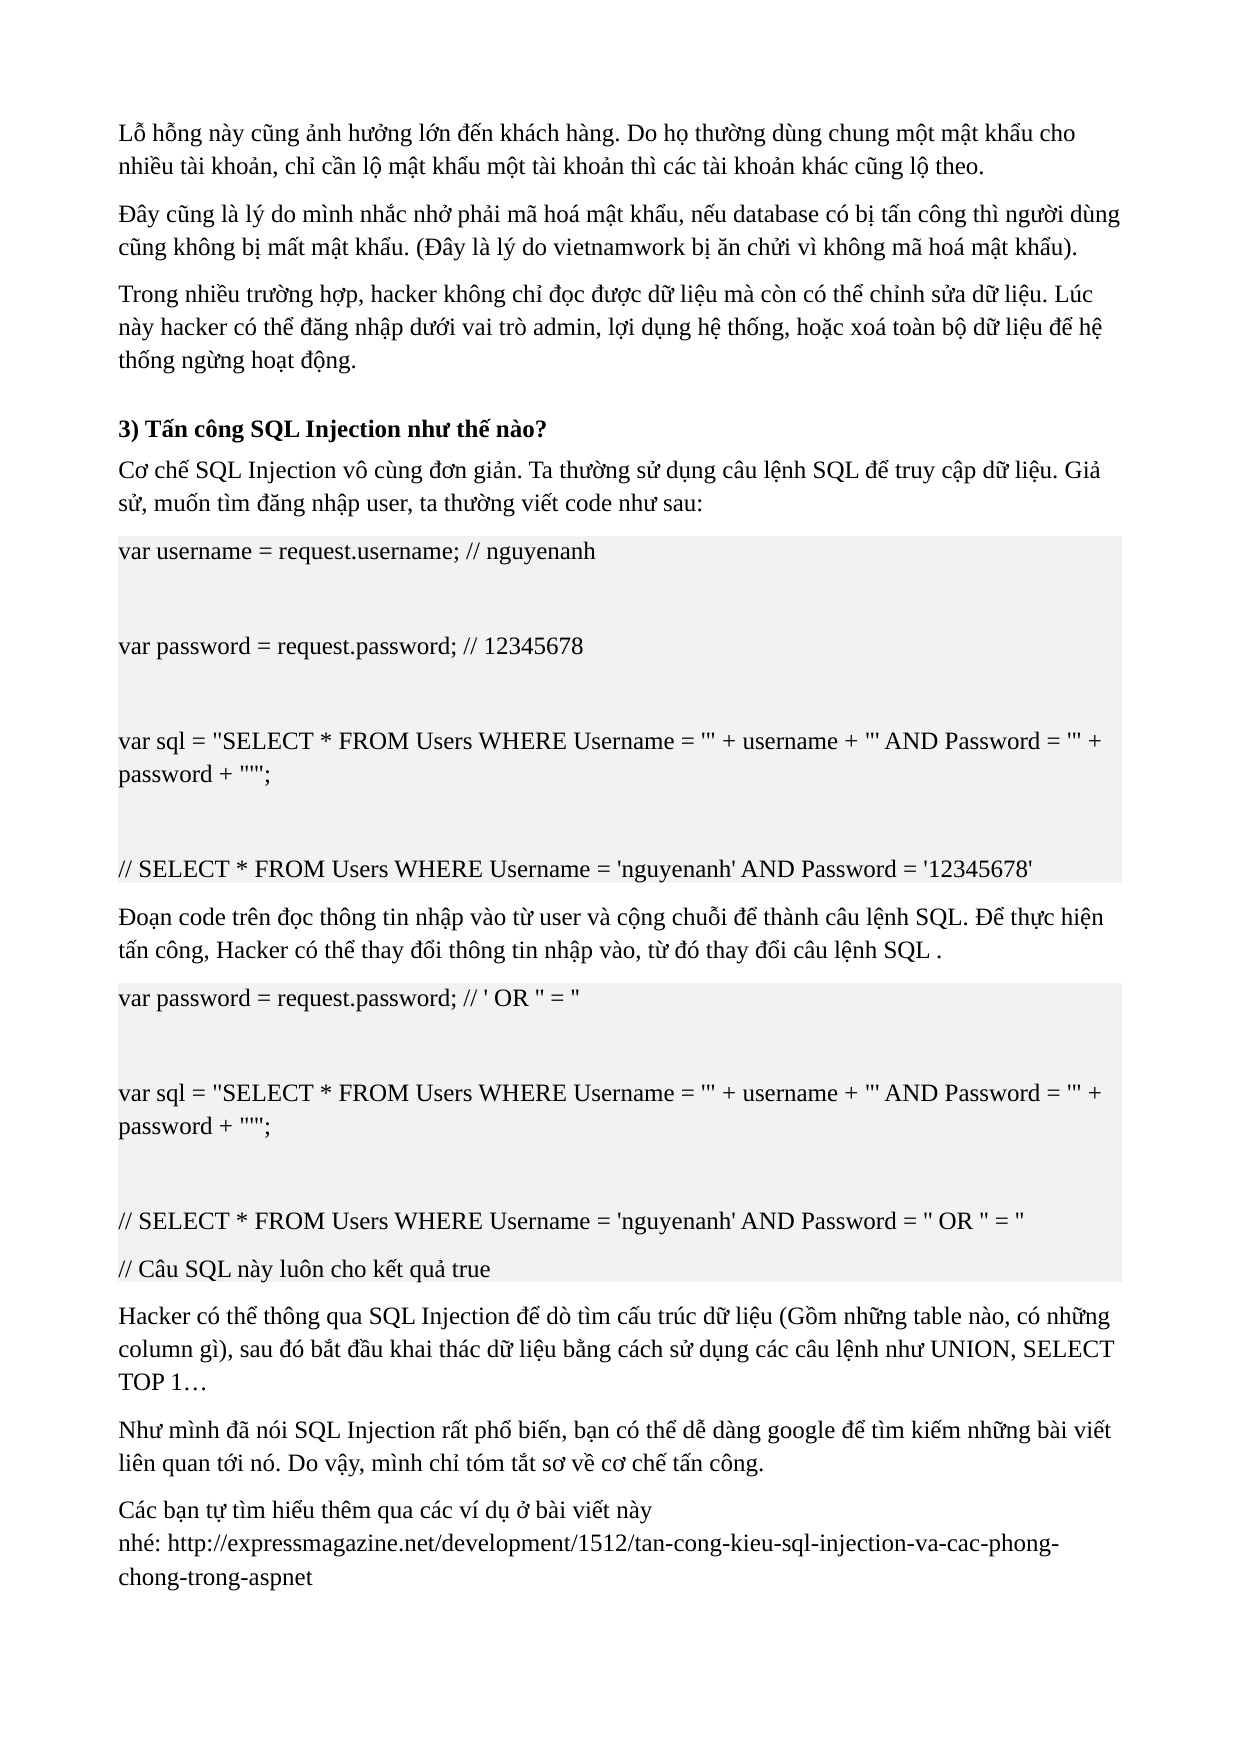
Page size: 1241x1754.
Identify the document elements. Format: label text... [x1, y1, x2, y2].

text Lỗ hỗng này cũng ảnh hưởng lớn đến khách hàng. Do họ thường dùng chung một mật khẩu cho nhiều tài khoản, chỉ cần lộ mật khẩu một tài khoản thì các tài khoản khác cũng lộ theo. [118, 118, 1122, 180]
text var password = request.password; // 12345678 [118, 631, 1122, 660]
text var password = request.password; // ' OR '' = '' [118, 983, 1122, 1011]
text Như mình đã nói SQL Injection rất phổ biến, bạn có thể dễ dàng google để tìm kiếm những bài viết liên quan tới nó. Do vậy, mình chỉ tóm tắt sơ về cơ chế tấn công. [118, 1415, 1122, 1477]
text Trong nhiều trường hợp, hacker không chỉ đọc được dữ liệu mà còn có thể chỉnh sửa dữ liệu. Lúc này hacker có thể đăng nhập dưới vai trò admin, lợi dụng hệ thống, hoặc xoá toàn bộ dữ liệu để hệ thống ngừng hoạt động. [118, 279, 1122, 374]
text var sql = "SELECT * FROM Users WHERE Username = '" + username + "' AND Password = '" + password + "'"; [118, 1078, 1122, 1139]
text var username = request.username; // nguyenanh [118, 536, 1122, 564]
text var sql = "SELECT * FROM Users WHERE Username = '" + username + "' AND Password = '" + password + "'"; [118, 726, 1122, 788]
text Đoạn code trên đọc thông tin nhập vào từ user và cộng chuỗi để thành câu lệnh SQL. Để thực hiện tấn công, Hacker có thể thay đổi thông tin nhập vào, từ đó thay đổi câu lệnh SQL . [118, 902, 1122, 964]
text Đây cũng là lý do mình nhắc nhở phải mã hoá mật khẩu, nếu database có bị tấn công thì người dùng cũng không bị mất mật khẩu. (Đây là lý do vietnamwork bị ăn chửi vì không mã hoá mật khẩu). [118, 199, 1122, 261]
text // Câu SQL này luôn cho kết quả true [118, 1254, 1122, 1282]
text Hacker có thể thông qua SQL Injection để dò tìm cấu trúc dữ liệu (Gồm những table nào, có những column gì), sau đó bắt đầu khai thác dữ liệu bằng cách sử dụng các câu lệnh như UNION, SELECT TOP 1… [118, 1301, 1122, 1396]
subtitle 3) Tấn công SQL Injection như thế nào? [118, 414, 1122, 443]
text // SELECT * FROM Users WHERE Username = 'nguyenanh' AND Password = '' OR '' = '' [118, 1206, 1122, 1235]
text Cơ chế SQL Injection vô cùng đơn giản. Ta thường sử dụng câu lệnh SQL để truy cập dữ liệu. Giả sử, muốn tìm đăng nhập user, ta thường viết code như sau: [118, 455, 1122, 517]
text // SELECT * FROM Users WHERE Username = 'nguyenanh' AND Password = '12345678' [118, 854, 1122, 883]
text Các bạn tự tìm hiểu thêm qua các ví dụ ở bài viết này nhé: http://expressmagazine.net/development/1512/tan-cong-kieu-sql-injection-va-cac-phong-chong-trong-aspnet [118, 1496, 1122, 1590]
